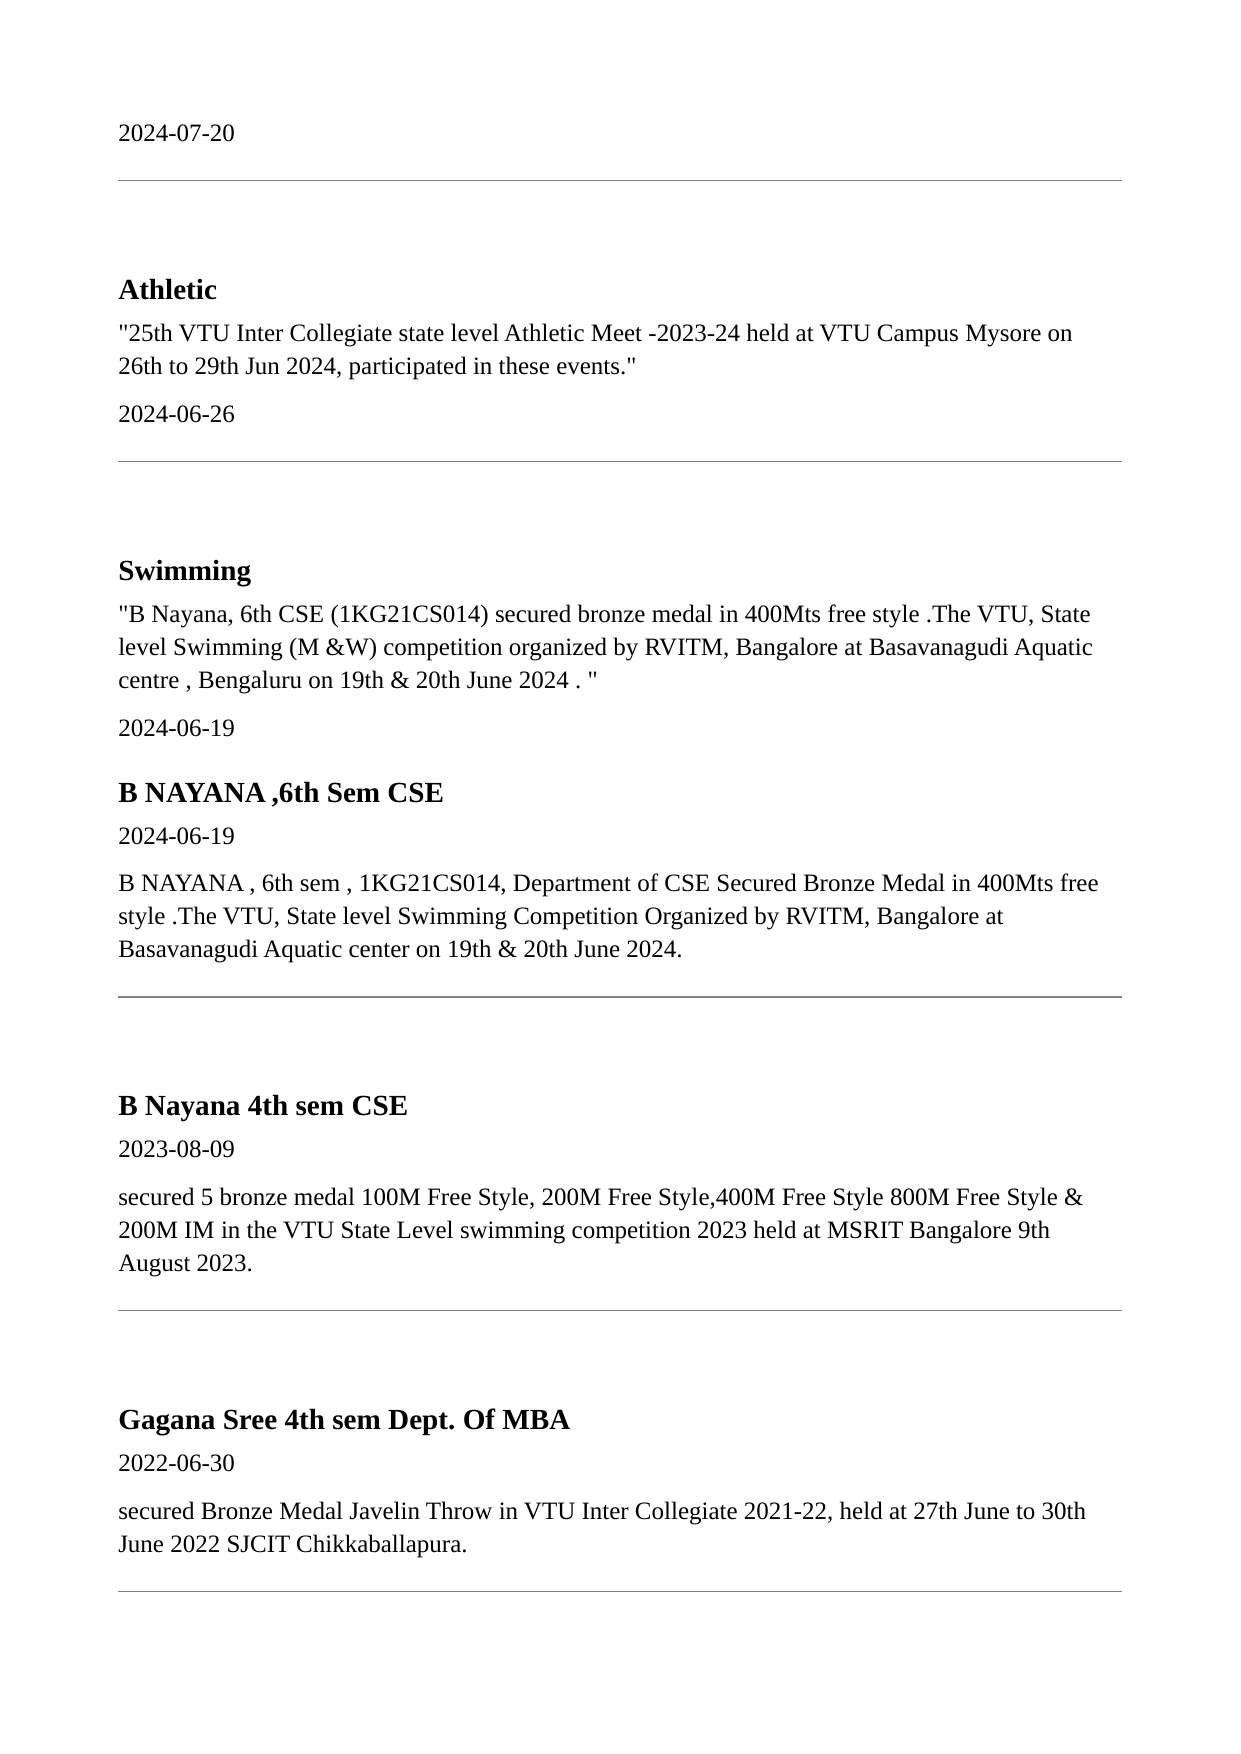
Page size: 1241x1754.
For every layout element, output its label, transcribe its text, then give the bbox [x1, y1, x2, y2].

subtitle B NAYANA ,6th Sem CSE [118, 775, 1122, 808]
subtitle B Nayana 4th sem CSE [118, 1088, 1122, 1122]
text 2024-06-19 [118, 821, 1122, 849]
text "25th VTU Inter Collegiate state level Athletic Meet -2023-24 held at VTU Campus Mysore on 26th to 29th Jun 2024, participated in these events." [118, 318, 1122, 380]
text 2023-08-09 [118, 1134, 1122, 1163]
text secured Bronze Medal Javelin Throw in VTU Inter Collegiate 2021-22, held at 27th June to 30th June 2022 SJCIT Chikkaballapura. [118, 1496, 1122, 1558]
text 2024-06-26 [118, 399, 1122, 428]
text 2024-07-20 [118, 118, 1122, 147]
subtitle Swimming [118, 553, 1122, 586]
subtitle Gagana Sree 4th sem Dept. Of MBA [118, 1402, 1122, 1436]
text secured 5 bronze medal 100M Free Style, 200M Free Style,400M Free Style 800M Free Style & 200M IM in the VTU State Level swimming competition 2023 held at MSRIT Bangalore 9th August 2023. [118, 1182, 1122, 1277]
text "B Nayana, 6th CSE (1KG21CS014) secured bronze medal in 400Mts free style .The VTU, State level Swimming (M &W) competition organized by RVITM, Bangalore at Basavanagudi Aquatic centre , Bengaluru on 19th & 20th June 2024 . " [118, 599, 1122, 694]
text 2022-06-30 [118, 1448, 1122, 1477]
text 2024-06-19 [118, 713, 1122, 741]
subtitle Athletic [118, 272, 1122, 306]
text B NAYANA , 6th sem , 1KG21CS014, Department of CSE Secured Bronze Medal in 400Mts free style .The VTU, State level Swimming Competition Organized by RVITM, Bangalore at Basavanagudi Aquatic center on 19th & 20th June 2024. [118, 868, 1122, 963]
